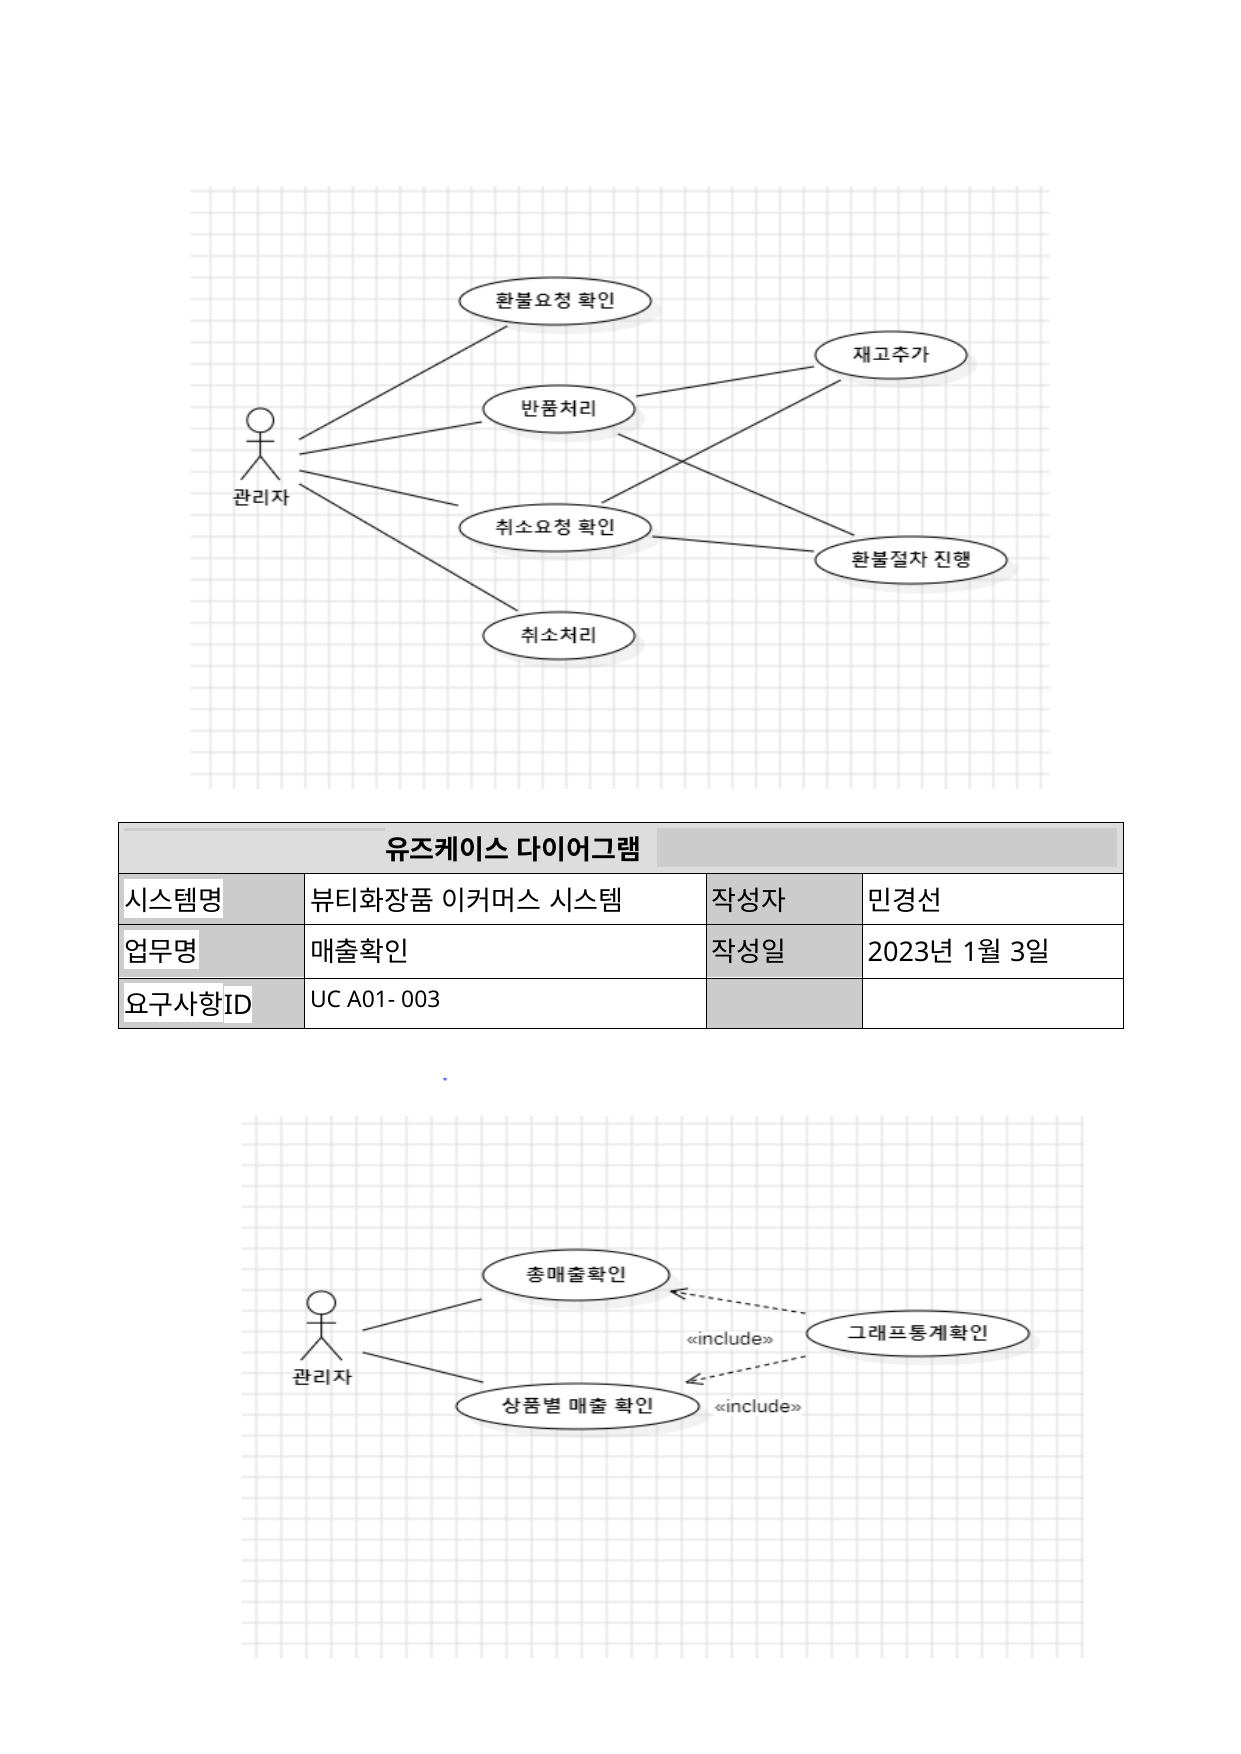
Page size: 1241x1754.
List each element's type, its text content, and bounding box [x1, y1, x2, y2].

table_cell UC A01- 003 [305, 979, 706, 1028]
table_cell 2023년 1월 3일 [863, 925, 1123, 977]
picture [190, 186, 1050, 789]
table_cell 시스템명 [119, 874, 304, 924]
table_cell 매출확인 [305, 925, 706, 977]
table_cell 작성일 [707, 925, 862, 977]
table_header 유즈케이스 다이어그램 [119, 823, 1123, 873]
table_cell [707, 979, 862, 1028]
table_cell [863, 979, 1123, 1028]
table_cell 요구사항ID [119, 979, 304, 1028]
picture [241, 1077, 1084, 1658]
table_cell 뷰티화장품 이커머스 시스템 [305, 874, 706, 924]
table_cell 민경선 [863, 874, 1123, 924]
table_cell 업무명 [119, 925, 304, 977]
table_cell 작성자 [707, 874, 862, 924]
